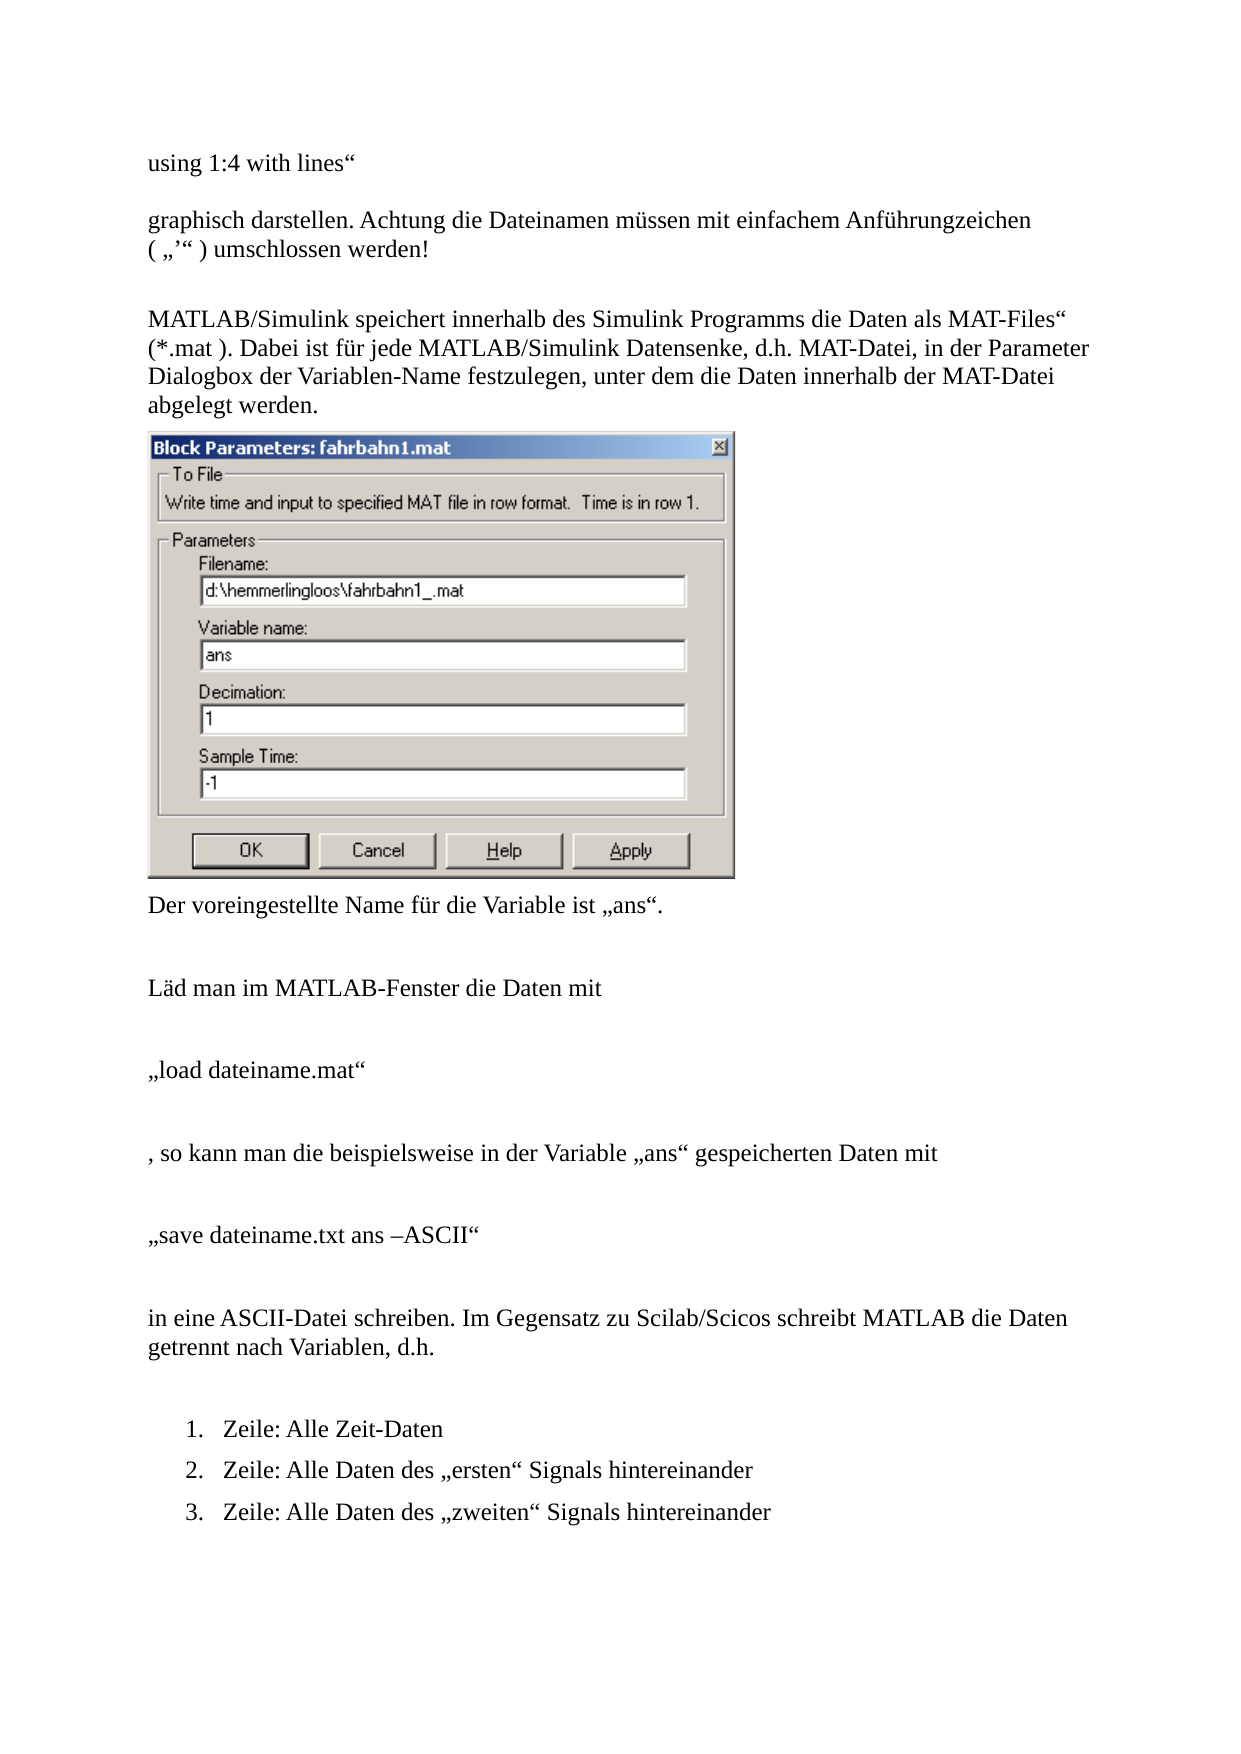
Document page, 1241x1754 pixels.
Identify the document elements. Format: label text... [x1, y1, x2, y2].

list Läd man im MATLAB-Fenster die Daten mit [148, 973, 1093, 1002]
list in eine ASCII-Datei schreiben. Im Gegensatz zu Scilab/Scicos schreibt MATLAB die Daten getrennt nach Variablen, d.h. [148, 1303, 1093, 1361]
list Zeile: Alle Daten des „zweiten“ Signals hintereinander [185, 1497, 1093, 1526]
list MATLAB/Simulink speichert innerhalb des Simulink Programms die Daten als MAT-Files“ (*.mat ). Dabei ist für jede MATLAB/Simulink Datensenke, d.h. MAT-Datei, in der Parameter Dialogbox der Variablen-Name festzulegen, unter dem die Daten innerhalb der MAT-Datei abgelegt werden. [148, 304, 1093, 419]
list „save dateiname.txt ans –ASCII“ [148, 1221, 1093, 1249]
text graphisch darstellen. Achtung die Dateinamen müssen mit einfachem Anführungzeichen ( „’“ ) umschlossen werden! [148, 205, 1093, 263]
list , so kann man die beispielsweise in der Variable „ans“ gespeicherten Daten mit [148, 1138, 1093, 1167]
list Zeile: Alle Daten des „ersten“ Signals hintereinander [185, 1456, 1093, 1484]
text using 1:4 with lines“ [148, 148, 1093, 176]
list Zeile: Alle Zeit-Daten [185, 1414, 1093, 1443]
list Der voreingestellte Name für die Variable ist „ans“. [148, 891, 1093, 919]
list „load dateiname.mat“ [148, 1056, 1093, 1084]
picture [147, 431, 735, 879]
